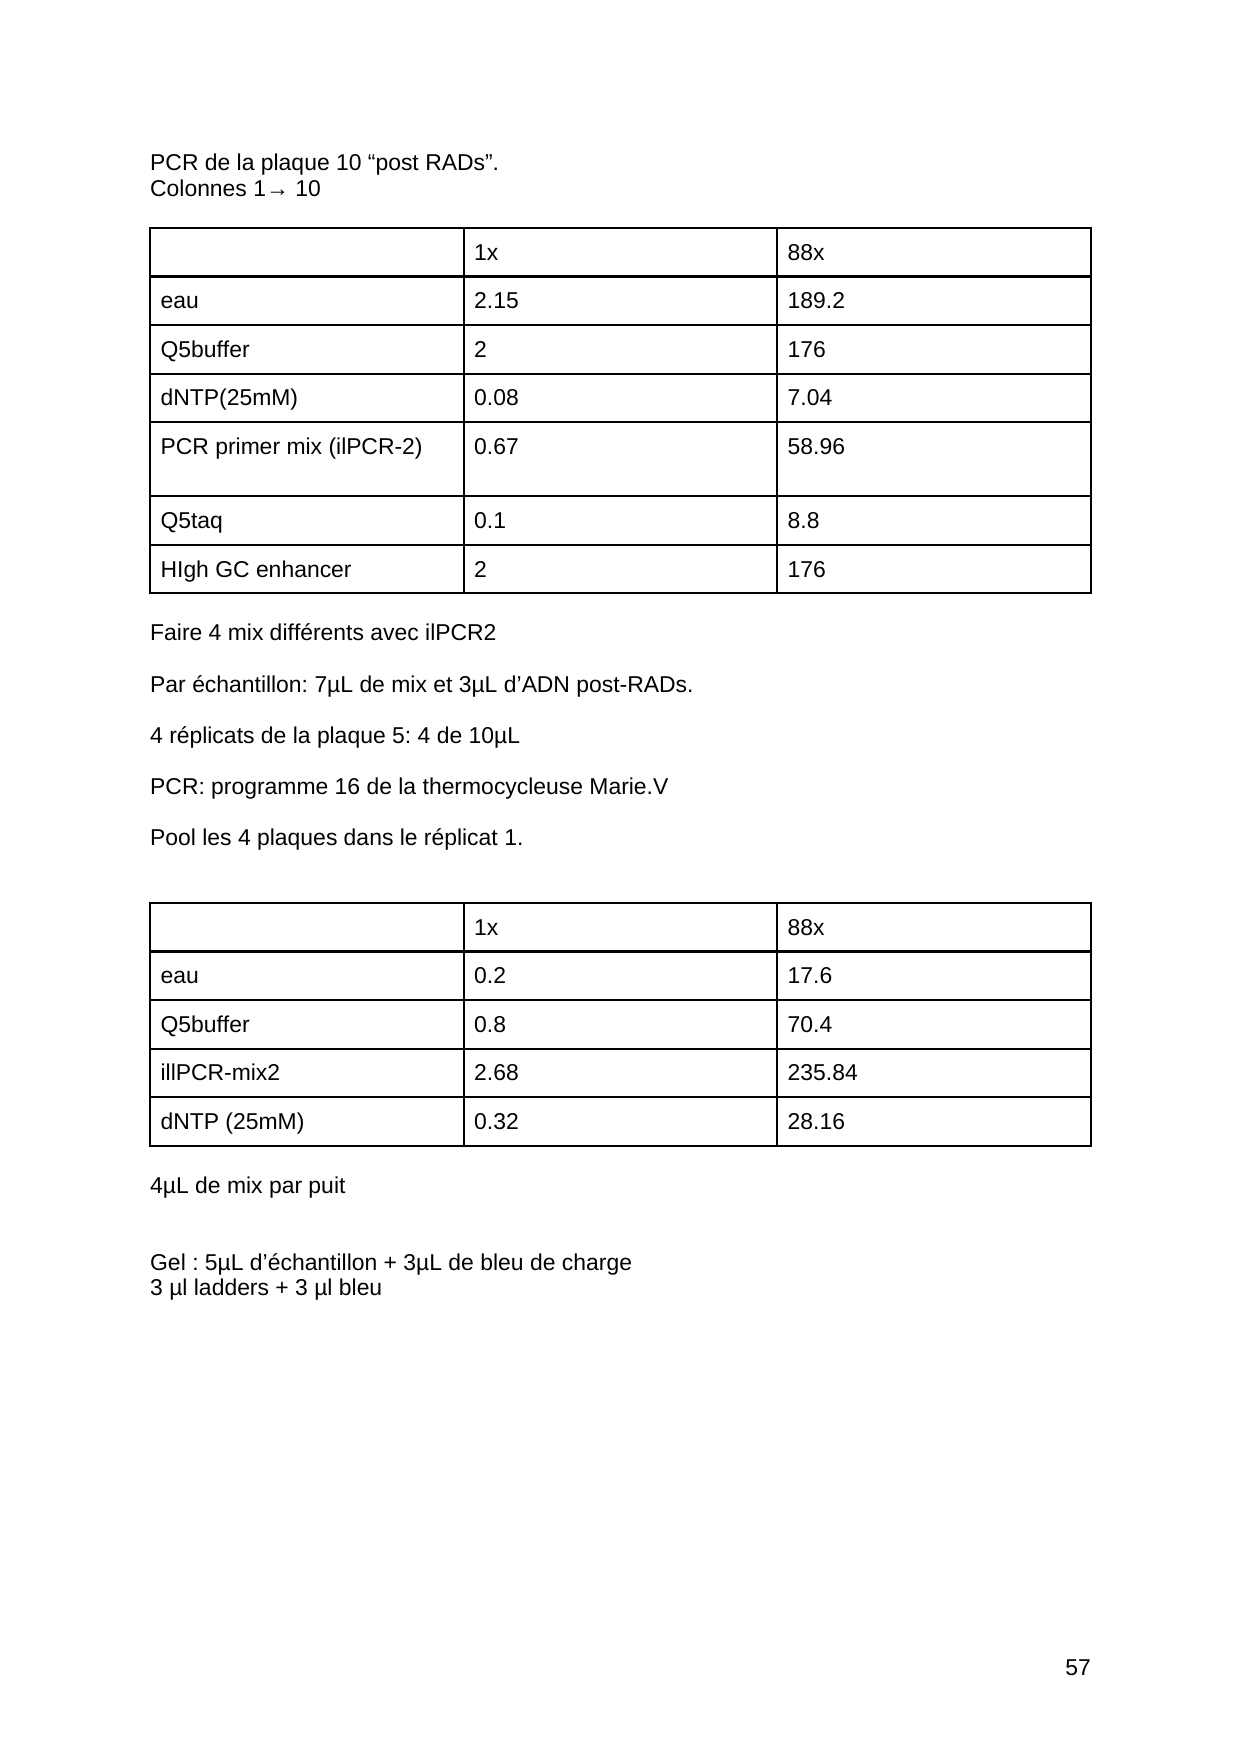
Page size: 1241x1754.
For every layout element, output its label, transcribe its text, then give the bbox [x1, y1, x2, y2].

table_cell 17.6 [778, 953, 1090, 999]
table_cell Q5buffer [151, 1001, 463, 1047]
table_cell 2.68 [465, 1050, 776, 1096]
table_header 88x [778, 904, 1090, 950]
text 3 µl ladders + 3 µl bleu [150, 1275, 1091, 1300]
text Par échantillon: 7µL de mix et 3µL d’ADN post-RADs. [150, 671, 1091, 697]
text Pool les 4 plaques dans le réplicat 1. [150, 825, 1091, 851]
table_cell 8.8 [778, 497, 1090, 544]
table_header [151, 229, 463, 275]
table_cell 0.1 [465, 497, 776, 544]
table_cell 28.16 [778, 1098, 1090, 1144]
text PCR: programme 16 de la thermocycleuse Marie.V [150, 774, 1091, 799]
table_cell PCR primer mix (ilPCR-2) [151, 423, 463, 495]
text Faire 4 mix différents avec ilPCR2 [150, 620, 1091, 646]
table_cell 176 [778, 326, 1090, 372]
table_cell 235.84 [778, 1050, 1090, 1096]
table_header 1x [465, 229, 776, 275]
text PCR de la plaque 10 “post RADs”. [150, 150, 1091, 176]
table_cell 176 [778, 546, 1090, 592]
table_cell Q5taq [151, 497, 463, 544]
table_header 88x [778, 229, 1090, 275]
table_cell eau [151, 278, 463, 324]
table_cell 2.15 [465, 278, 776, 324]
text 4µL de mix par puit [150, 1172, 1091, 1198]
table_cell 2 [465, 546, 776, 592]
table_cell Q5buffer [151, 326, 463, 372]
table_cell eau [151, 953, 463, 999]
table_cell 0.2 [465, 953, 776, 999]
table_cell dNTP(25mM) [151, 375, 463, 421]
text 4 réplicats de la plaque 5: 4 de 10µL [150, 722, 1091, 748]
table_cell illPCR-mix2 [151, 1050, 463, 1096]
table_cell 0.32 [465, 1098, 776, 1144]
text Gel : 5µL d’échantillon + 3µL de bleu de charge [150, 1249, 1091, 1275]
table_cell 189.2 [778, 278, 1090, 324]
table_cell 70.4 [778, 1001, 1090, 1047]
table_header [151, 904, 463, 950]
text Colonnes 1→ 10 [150, 176, 1091, 201]
table_cell 0.08 [465, 375, 776, 421]
table_cell 2 [465, 326, 776, 372]
table_cell HIgh GC enhancer [151, 546, 463, 592]
table_cell 58.96 [778, 423, 1090, 495]
table_cell 0.67 [465, 423, 776, 495]
table_cell dNTP (25mM) [151, 1098, 463, 1144]
table_header 1x [465, 904, 776, 950]
table_cell 7.04 [778, 375, 1090, 421]
table_cell 0.8 [465, 1001, 776, 1047]
